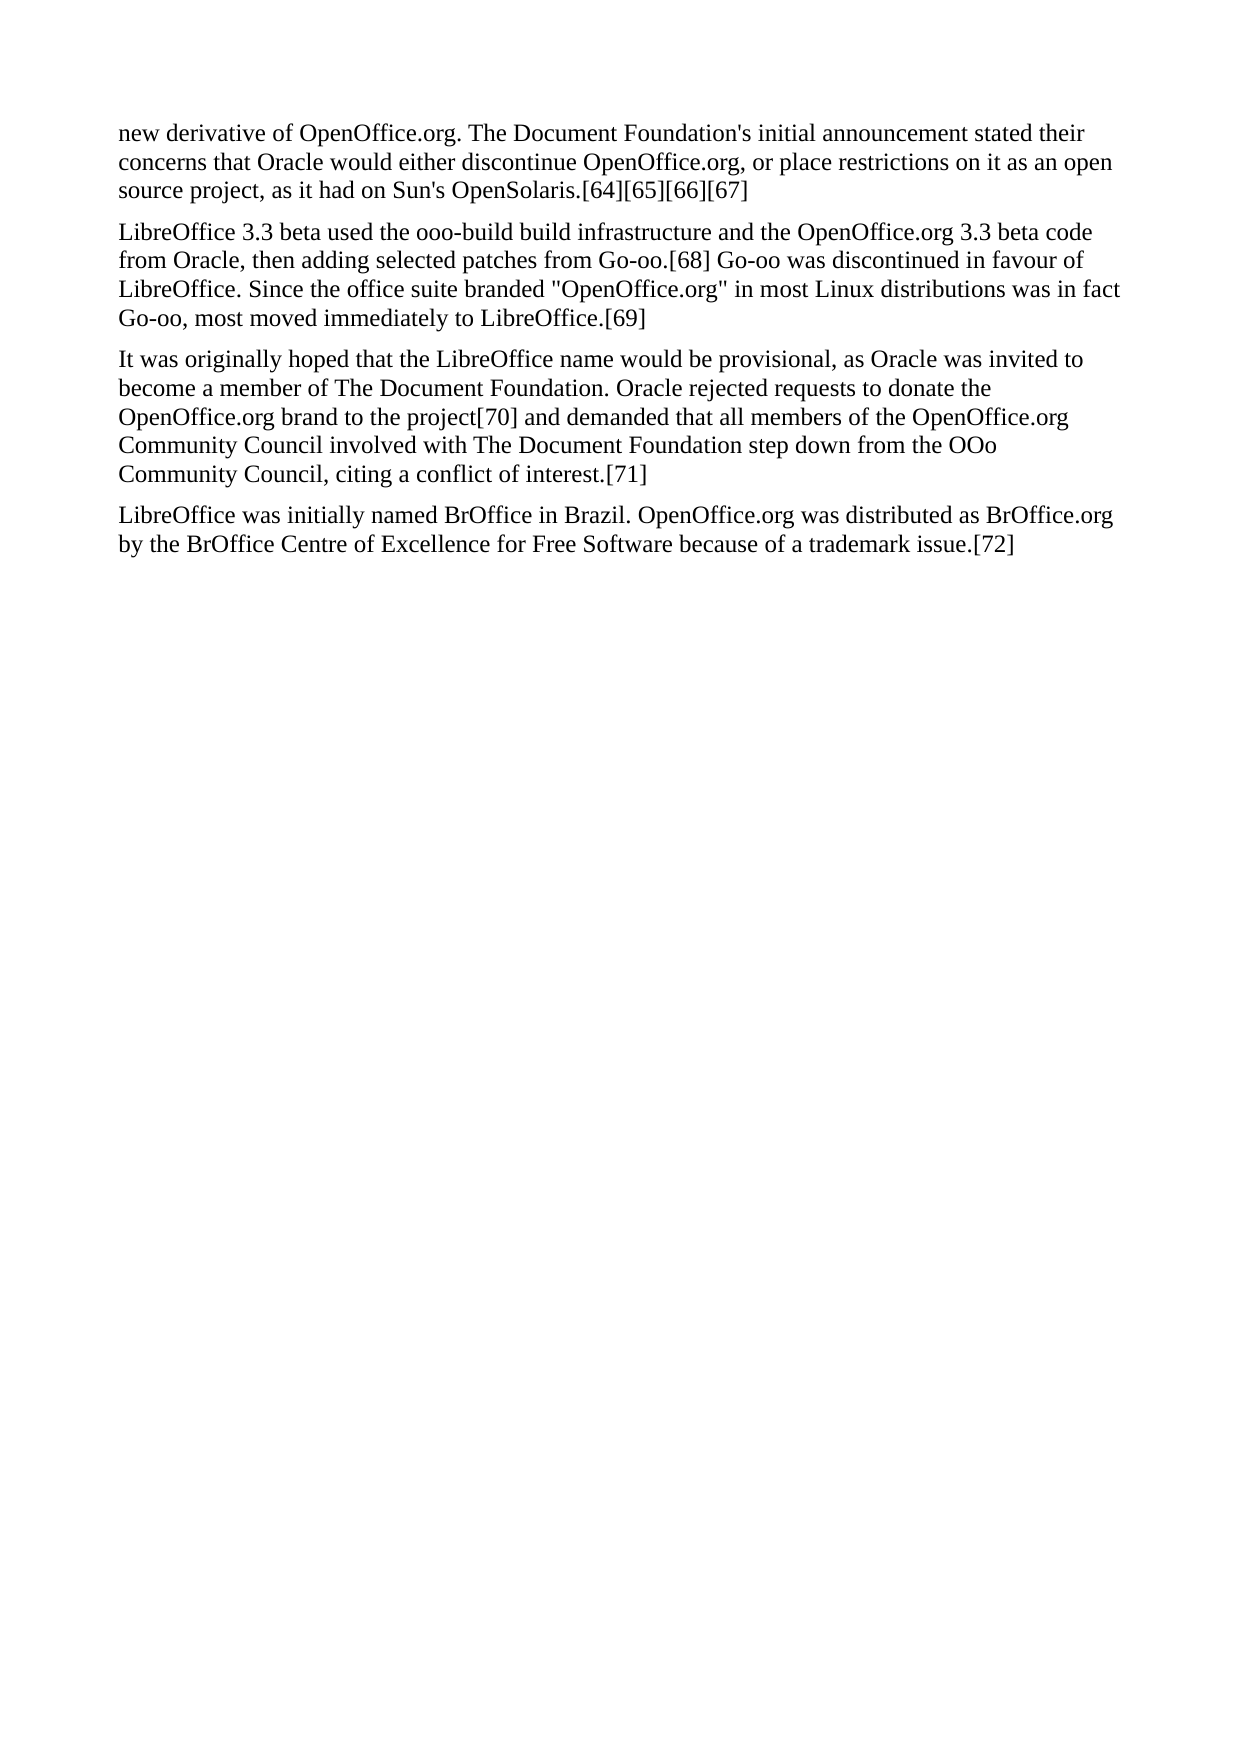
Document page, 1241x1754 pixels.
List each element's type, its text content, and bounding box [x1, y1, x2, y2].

text LibreOffice was initially named BrOffice in Brazil. OpenOffice.org was distributed as BrOffice.org by the BrOffice Centre of Excellence for Free Software because of a trademark issue.[72] [118, 501, 1122, 558]
text new derivative of OpenOffice.org. The Document Foundation's initial announcement stated their concerns that Oracle would either discontinue OpenOffice.org, or place restrictions on it as an open source project, as it had on Sun's OpenSolaris.[64][65][66][67] [118, 118, 1122, 204]
text LibreOffice 3.3 beta used the ooo-build build infrastructure and the OpenOffice.org 3.3 beta code from Oracle, then adding selected patches from Go-oo.[68] Go-oo was discontinued in favour of LibreOffice. Since the office suite branded "OpenOffice.org" in most Linux distributions was in fact Go-oo, most moved immediately to LibreOffice.[69] [118, 217, 1122, 332]
text It was originally hoped that the LibreOffice name would be provisional, as Oracle was invited to become a member of The Document Foundation. Oracle rejected requests to donate the OpenOffice.org brand to the project[70] and demanded that all members of the OpenOffice.org Community Council involved with The Document Foundation step down from the OOo Community Council, citing a conflict of interest.[71] [118, 344, 1122, 488]
